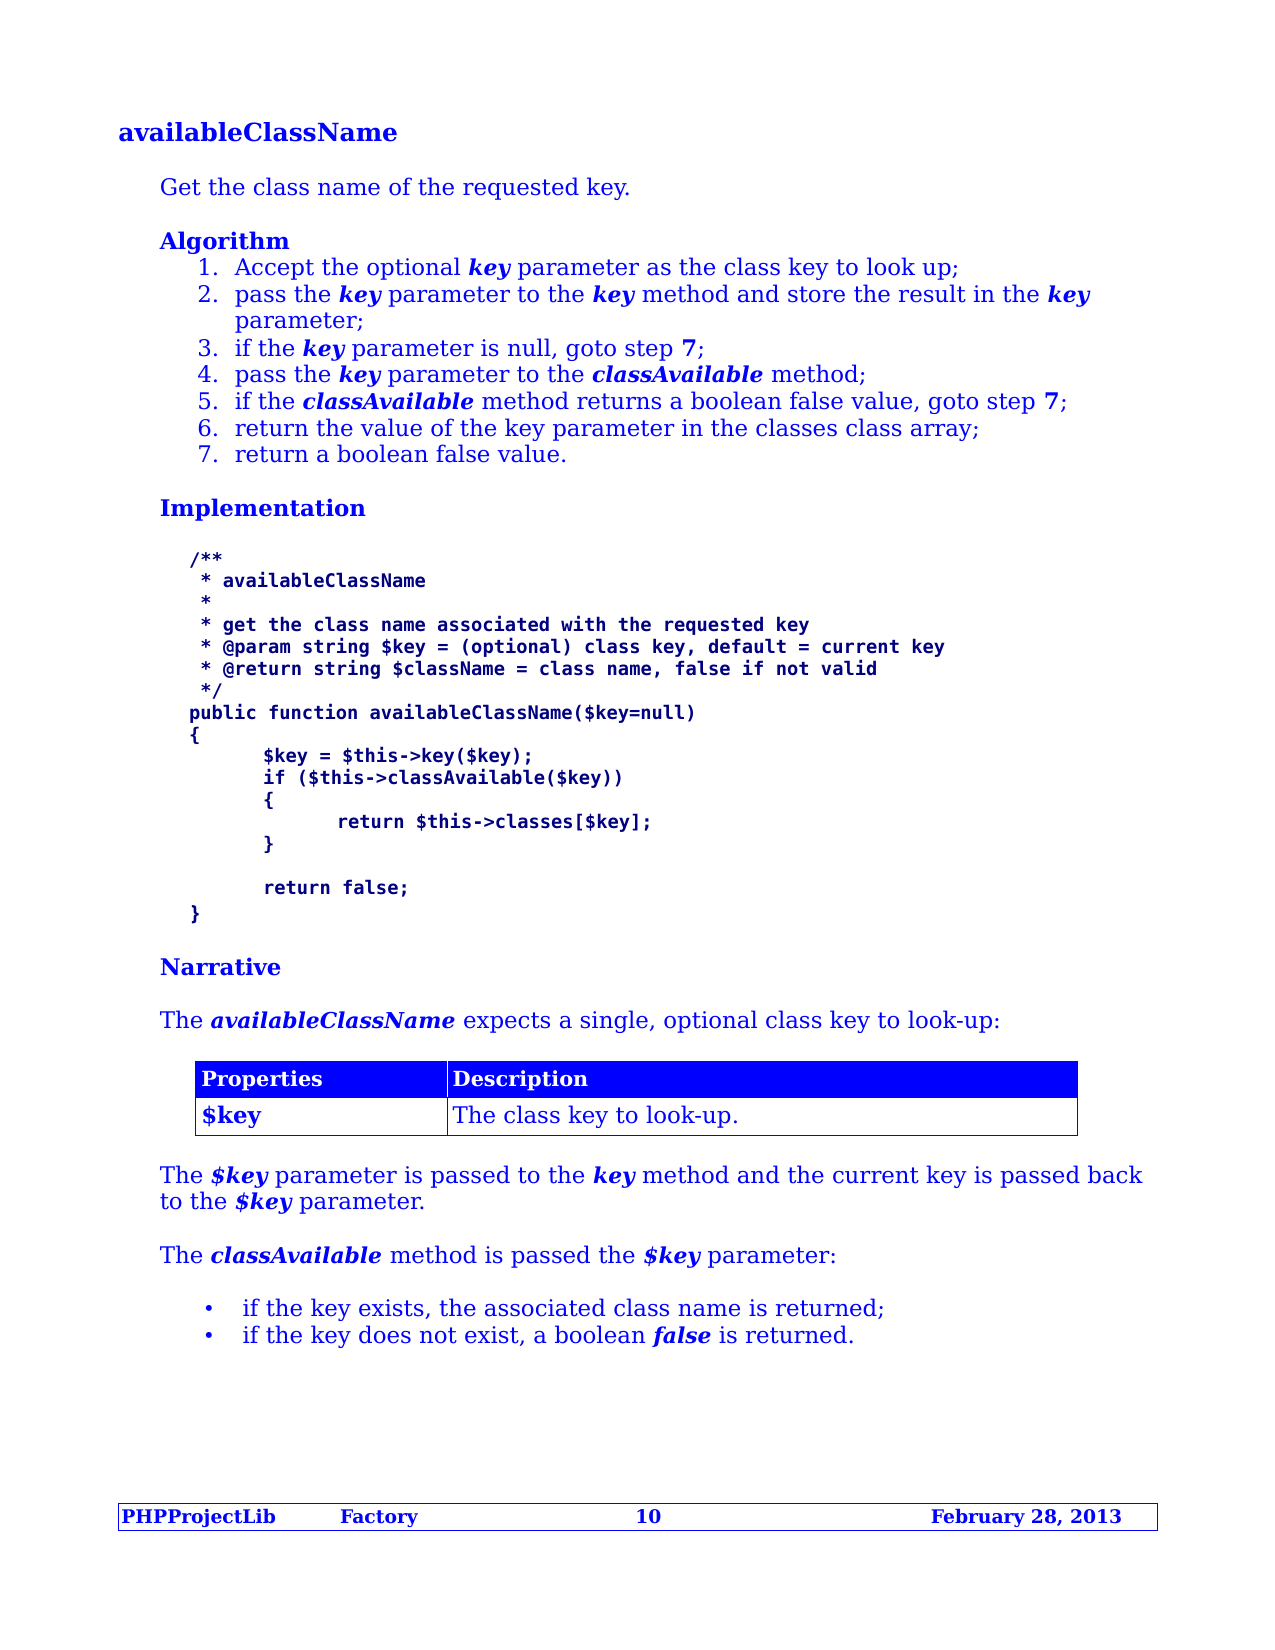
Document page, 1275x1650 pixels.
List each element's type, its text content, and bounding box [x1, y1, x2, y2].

table_header Properties [196, 1062, 447, 1097]
title availableClassName [118, 118, 1157, 147]
list if the classAvailable method returns a boolean false value, goto step 7; [197, 388, 1157, 415]
list return false; [189, 877, 1157, 898]
list Accept the optional key parameter as the class key to look up; [197, 254, 1157, 281]
text Narrative [159, 954, 1157, 981]
text The availableClassName expects a single, optional class key to look-up: [159, 1007, 1157, 1034]
list if the key exists, the associated class name is returned; [205, 1295, 1157, 1322]
list */ [189, 680, 1157, 702]
list * @return string $className = class name, false if not valid [189, 658, 1157, 680]
list * @param string $key = (optional) class key, default = current key [189, 636, 1157, 658]
list * [189, 592, 1157, 614]
list public function availableClassName($key=null) [189, 702, 1157, 723]
list return a boolean false value. [197, 442, 1157, 468]
list * get the class name associated with the requested key [189, 614, 1157, 636]
table_header Description [448, 1062, 1077, 1097]
text Get the class name of the requested key. [159, 174, 1157, 201]
text The classAvailable method is passed the $key parameter: [159, 1242, 1157, 1268]
list if ($this->classAvailable($key)) [189, 767, 1157, 789]
list /** [189, 548, 1157, 570]
list if the key does not exist, a boolean false is returned. [205, 1322, 1157, 1348]
list $key = $this->key($key); [189, 745, 1157, 767]
list return the value of the key parameter in the classes class array; [197, 415, 1157, 442]
text Implementation [159, 495, 1157, 522]
table_cell $key [196, 1098, 447, 1135]
list * availableClassName [189, 570, 1157, 592]
list { [189, 789, 1157, 811]
table_cell The class key to look-up. [448, 1098, 1077, 1135]
list if the key parameter is null, goto step 7; [197, 334, 1157, 361]
list } [189, 898, 1157, 927]
list { [189, 723, 1157, 745]
list return $this->classes[$key]; [189, 811, 1157, 833]
list pass the key parameter to the key method and store the result in the key parameter; [197, 281, 1157, 334]
list } [189, 833, 1157, 855]
list pass the key parameter to the classAvailable method; [197, 361, 1157, 388]
text The $key parameter is passed to the key method and the current key is passed back to the $key parameter. [159, 1162, 1157, 1215]
text Algorithm [159, 227, 1157, 254]
